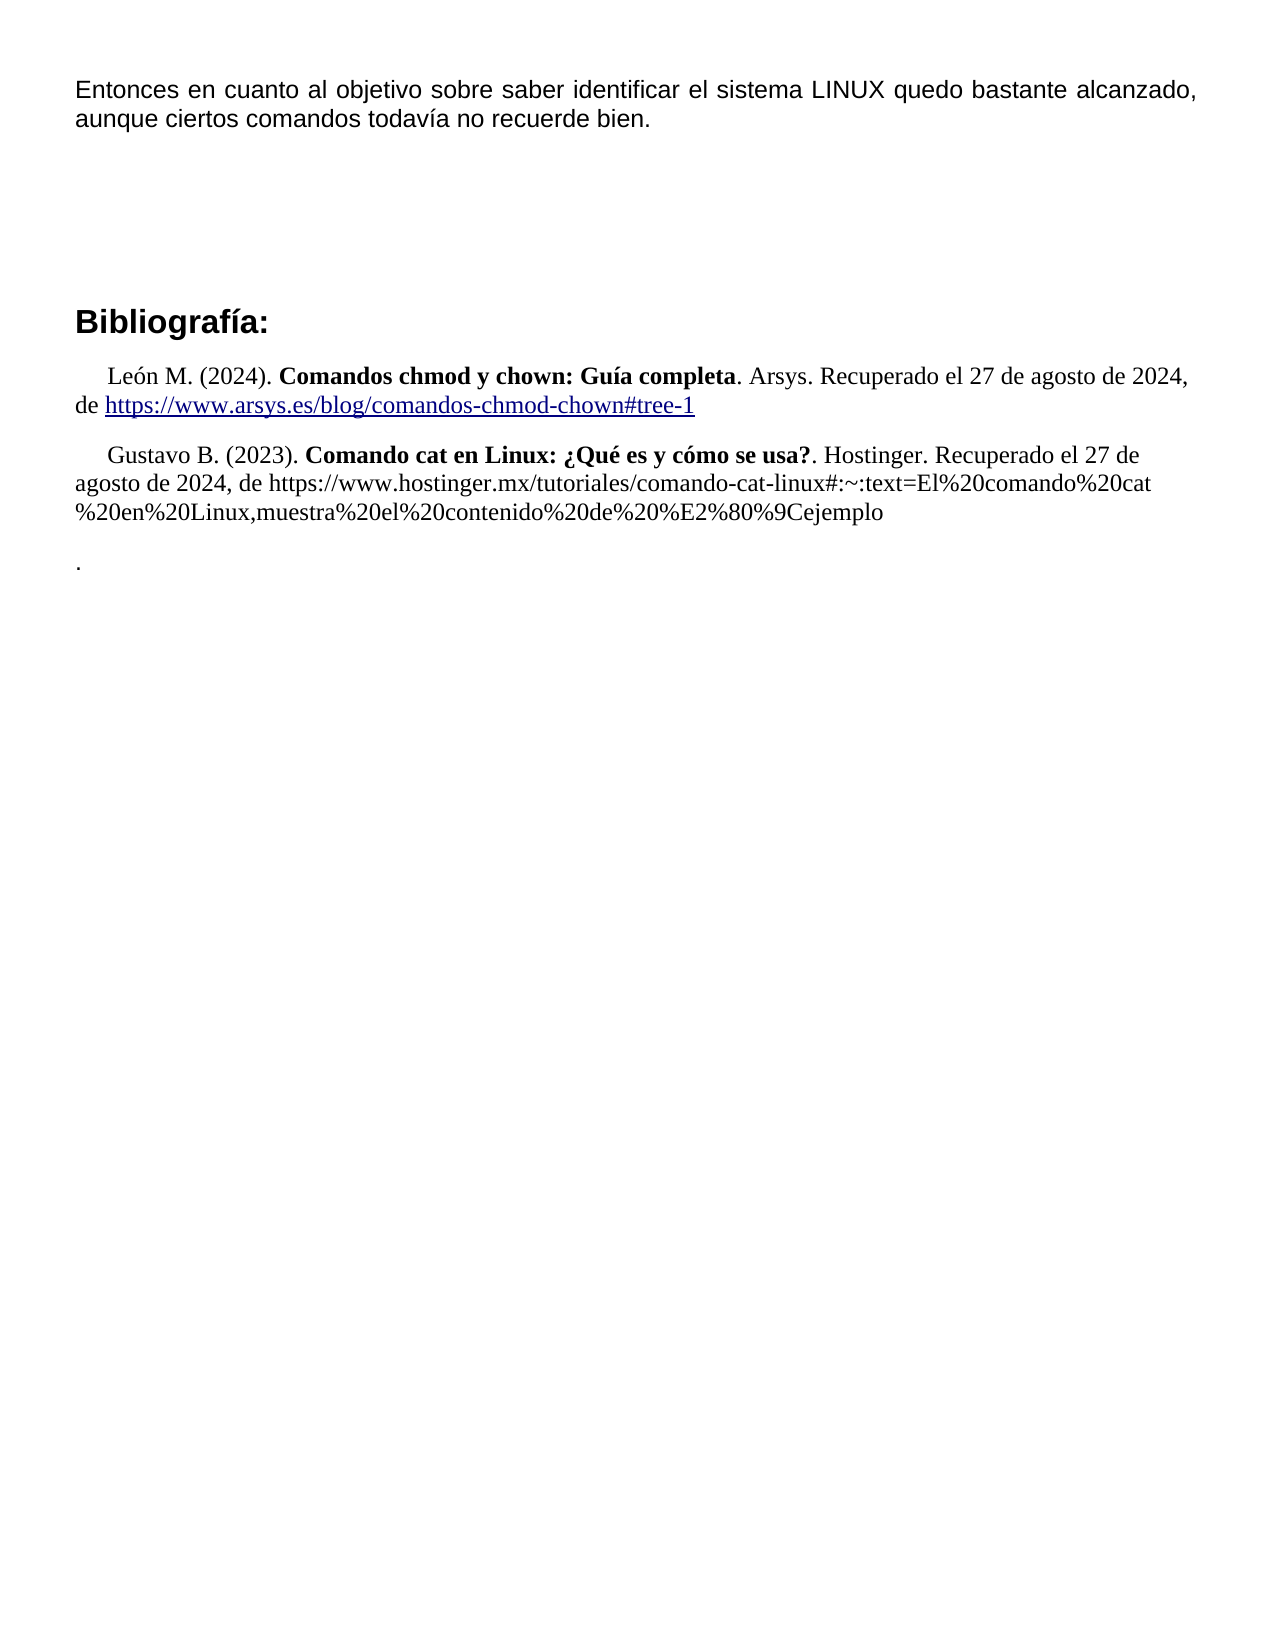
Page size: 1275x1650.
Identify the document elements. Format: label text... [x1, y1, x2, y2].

text Entonces en cuanto al objetivo sobre saber identificar el sistema LINUX quedo bastante alcanzado, aunque ciertos comandos todavía no recuerde bien. [75, 75, 1200, 132]
text Bibliografía: [75, 302, 1200, 341]
text  León M. (2024). Comandos chmod y chown: Guía completa. Arsys. Recuperado el 27 de agosto de 2024, de https://www.arsys.es/blog/comandos-chmod-chown#tree-1 [75, 361, 1200, 419]
text . [75, 547, 1200, 576]
text  Gustavo B. (2023). Comando cat en Linux: ¿Qué es y cómo se usa?. Hostinger. Recuperado el 27 de agosto de 2024, de https://www.hostinger.mx/tutoriales/comando-cat-linux#:~:text=El%20comando%20cat%20en%20Linux,muestra%20el%20contenido%20de%20%E2%80%9Cejemplo [75, 440, 1200, 526]
